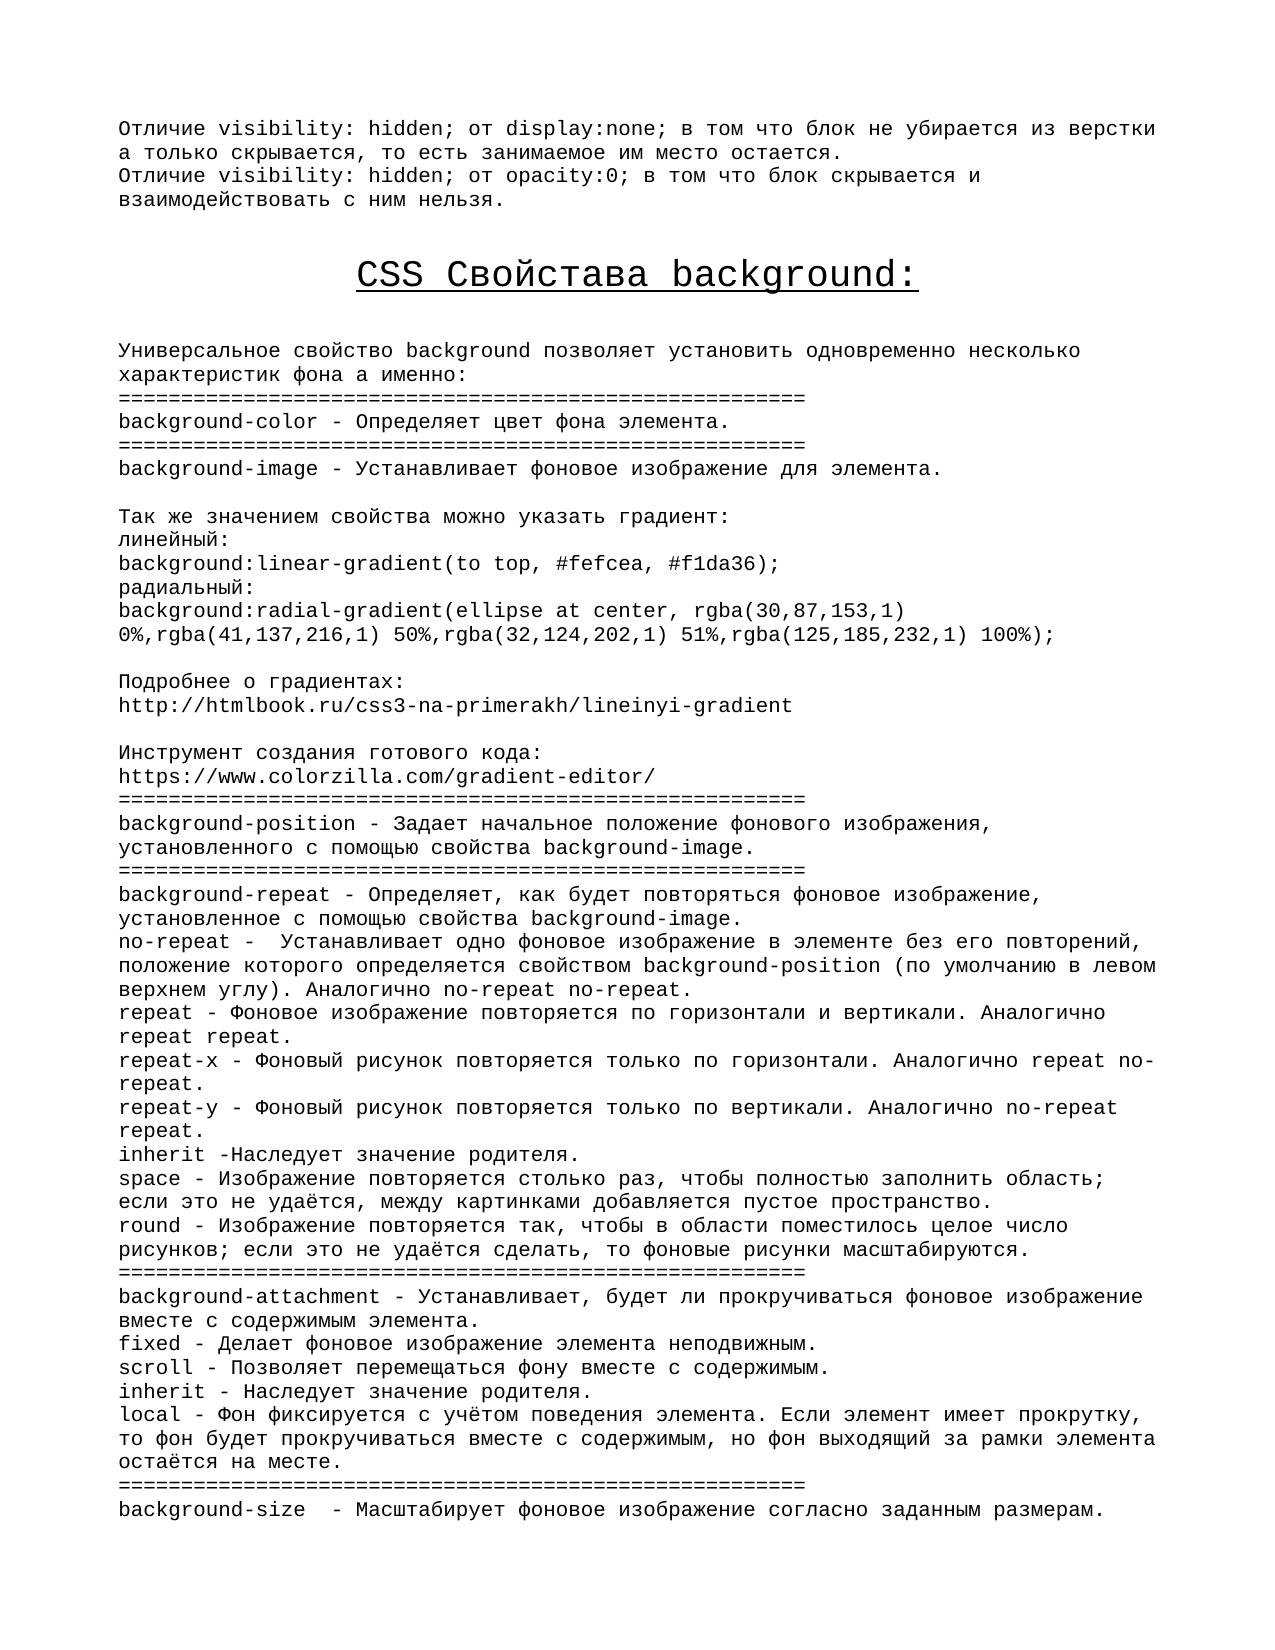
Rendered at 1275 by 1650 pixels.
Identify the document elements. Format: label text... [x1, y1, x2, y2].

text ======================================================= [118, 789, 1157, 813]
text scroll - Позволяет перемещаться фону вместе с содержимым. [118, 1357, 1157, 1381]
text ======================================================= [118, 1475, 1157, 1499]
text ======================================================= [118, 1262, 1157, 1286]
text space - Изображение повторяется столько раз, чтобы полностью заполнить область; если это не удаётся, между картинками добавляется пустое пространство. [118, 1168, 1157, 1215]
text background-repeat - Определяет, как будет повторяться фоновое изображение, установленное с помощью свойства background-image. [118, 884, 1157, 931]
text Инструмент создания готового кода: [118, 742, 1157, 766]
text линейный: [118, 529, 1157, 553]
text background:linear-gradient(to top, #fefcea, #f1da36); [118, 553, 1157, 577]
text Универсальное свойство background позволяет установить одновременно несколько характеристик фона а именно: [118, 340, 1157, 387]
text Подробнее о градиентах: [118, 671, 1157, 695]
text background:radial-gradient(ellipse at center, rgba(30,87,153,1) 0%,rgba(41,137,216,1) 50%,rgba(32,124,202,1) 51%,rgba(125,185,232,1) 100%); [118, 600, 1157, 648]
text round - Изображение повторяется так, чтобы в области поместилось целое число рисунков; если это не удаётся сделать, то фоновые рисунки масштабируются. [118, 1215, 1157, 1262]
text background-attachment - Устанавливает, будет ли прокручиваться фоновое изображение вместе с содержимым элемента. [118, 1286, 1157, 1333]
text background-image - Устанавливает фоновое изображение для элемента. [118, 458, 1157, 482]
text repeat-x - Фоновый рисунок повторяется только по горизонтали. Аналогично repeat no-repeat. [118, 1049, 1157, 1097]
text background-position - Задает начальное положение фонового изображения, установленного с помощью свойства background-image. [118, 813, 1157, 860]
text Так же значением свойства можно указать градиент: [118, 506, 1157, 529]
text no-repeat - Устанавливает одно фоновое изображение в элементе без его повторений, положение которого определяется свойством background-position (по умолчанию в левом верхнем углу). Аналогично no-repeat no-repeat. [118, 931, 1157, 1002]
text local - Фон фиксируется с учётом поведения элемента. Если элемент имеет прокрутку, то фон будет прокручиваться вместе с содержимым, но фон выходящий за рамки элемента остаётся на месте. [118, 1404, 1157, 1475]
text inherit -Наследует значение родителя. [118, 1144, 1157, 1168]
text repeat - Фоновое изображение повторяется по горизонтали и вертикали. Аналогично repeat repeat. [118, 1002, 1157, 1049]
text Отличие visibility: hidden; от opacity:0; в том что блок скрывается и взаимодействовать с ним нельзя. [118, 165, 1157, 213]
text fixed - Делает фоновое изображение элемента неподвижным. [118, 1333, 1157, 1357]
text https://www.colorzilla.com/gradient-editor/ [118, 766, 1157, 789]
text background-color - Определяет цвет фона элемента. [118, 411, 1157, 435]
text Отличие visibility: hidden; от display:none; в том что блок не убирается из верстки а только скрывается, то есть занимаемое им место остается. [118, 118, 1157, 165]
text background-size - Масштабирует фоновое изображение согласно заданным размерам. [118, 1499, 1157, 1522]
text http://htmlbook.ru/css3-na-primerakh/lineinyi-gradient [118, 695, 1157, 718]
text ======================================================= [118, 860, 1157, 884]
text repeat-y - Фоновый рисунок повторяется только по вертикали. Аналогично no-repeat repeat. [118, 1097, 1157, 1144]
text ======================================================= [118, 435, 1157, 458]
text СSS Свойстава background: [118, 255, 1157, 298]
text inherit - Наследует значение родителя. [118, 1381, 1157, 1404]
text ======================================================= [118, 387, 1157, 411]
text радиальный: [118, 577, 1157, 600]
